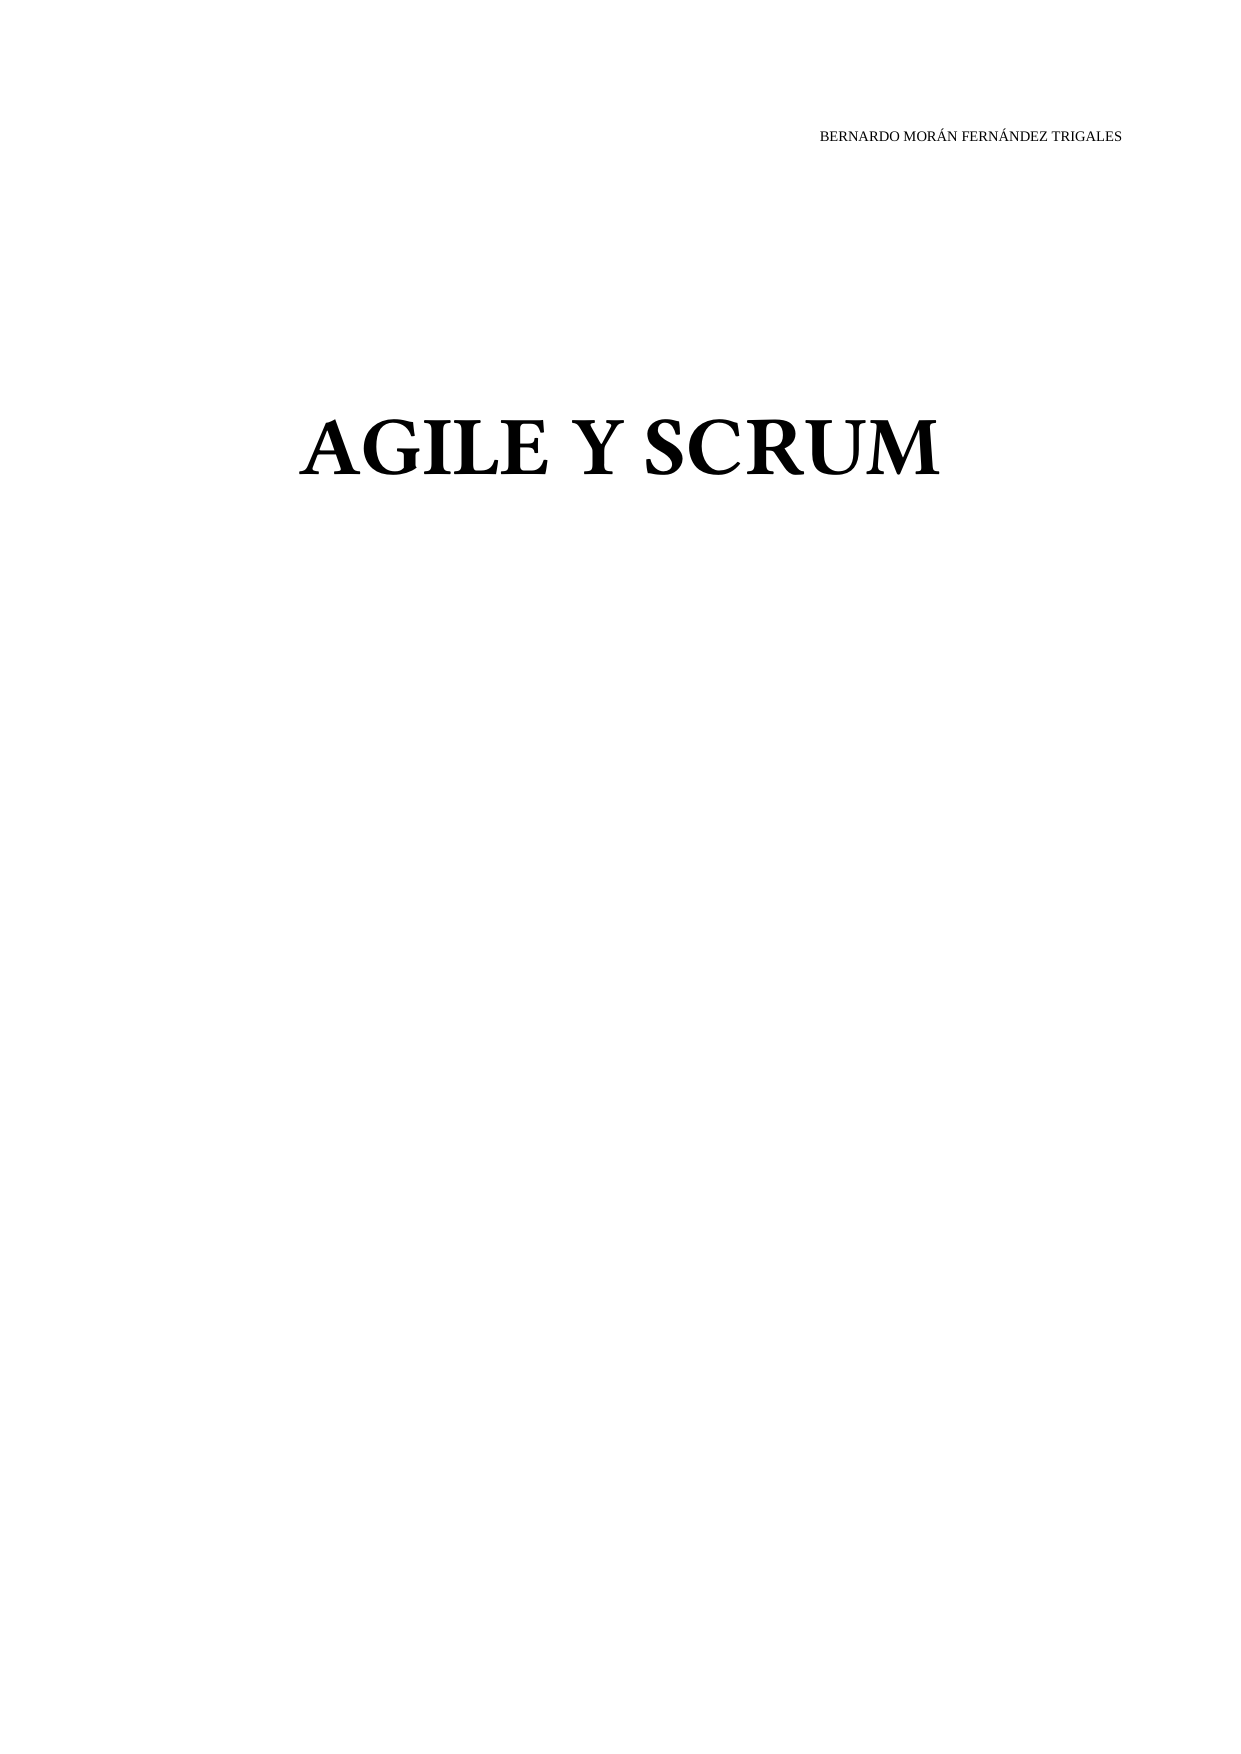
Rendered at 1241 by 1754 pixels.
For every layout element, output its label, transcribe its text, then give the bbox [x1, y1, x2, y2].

text AGILE Y SCRUM [118, 399, 1122, 494]
